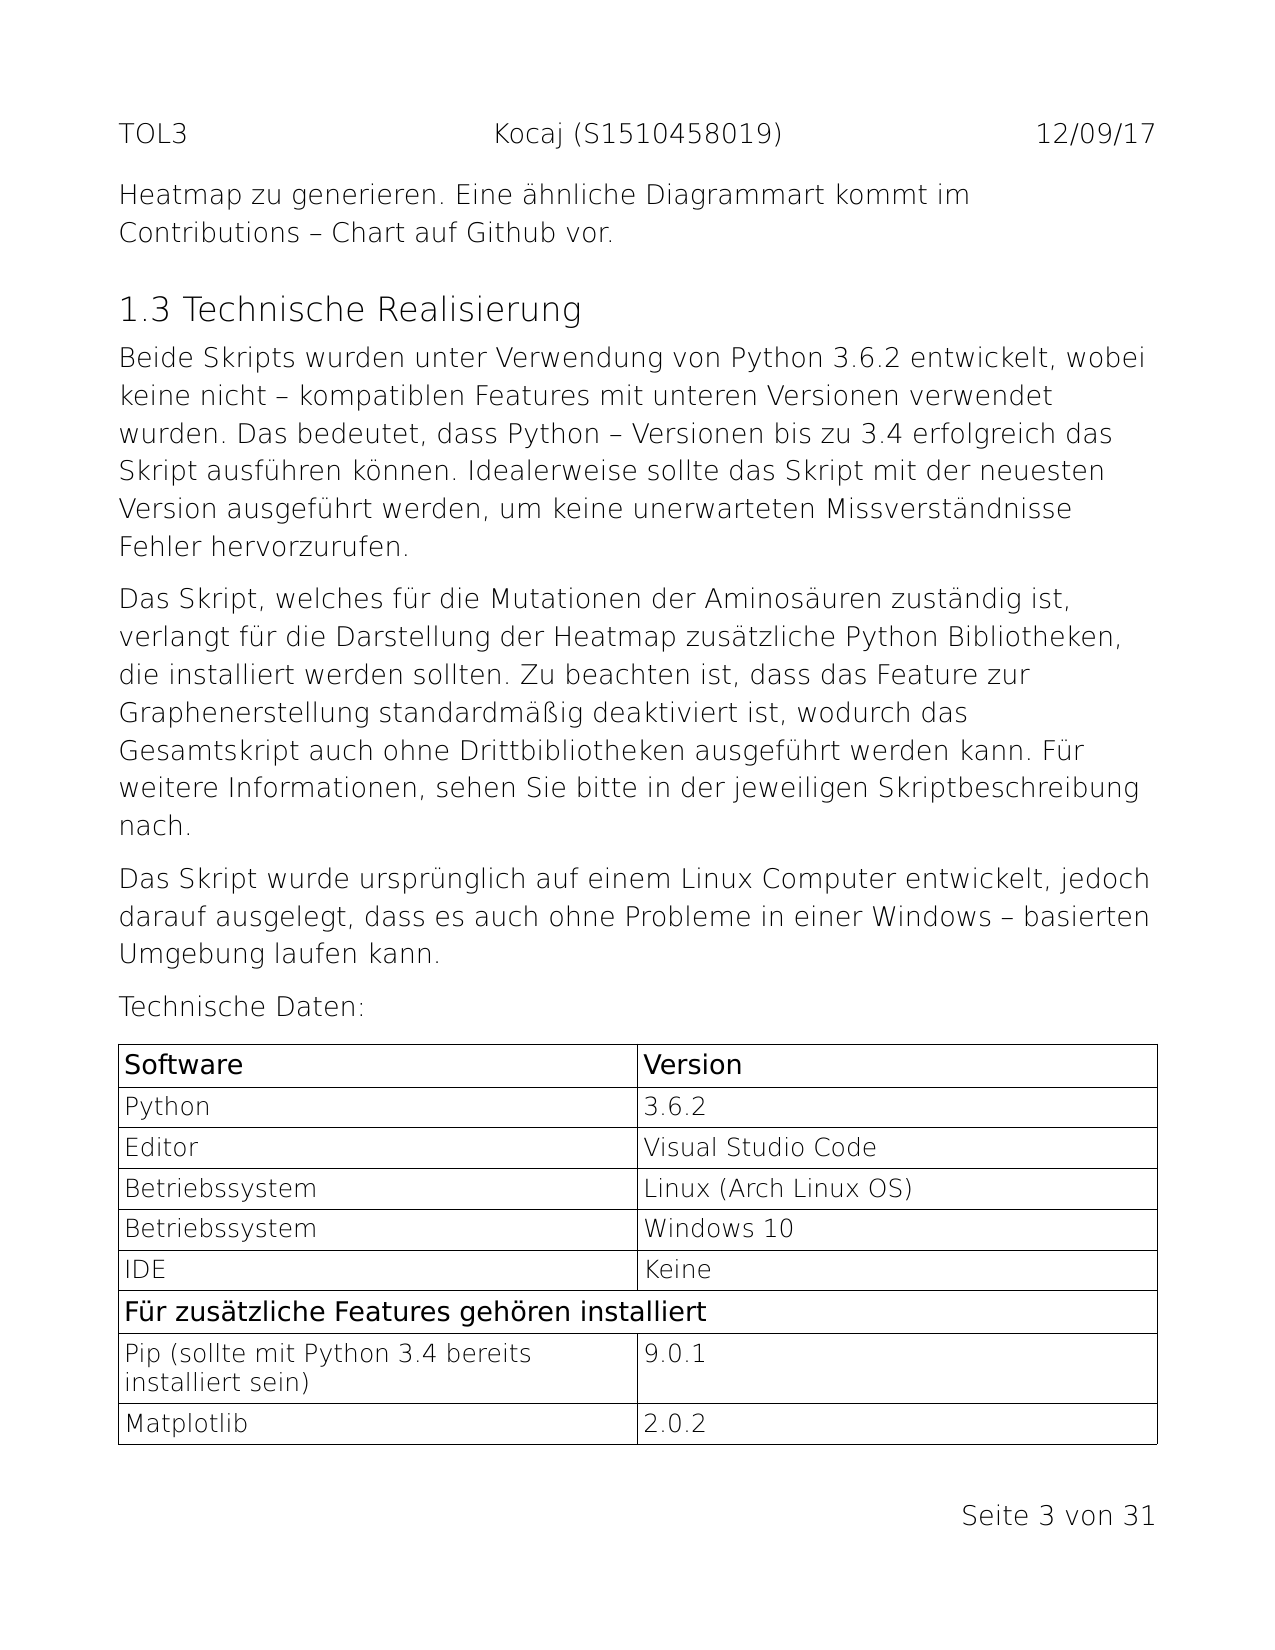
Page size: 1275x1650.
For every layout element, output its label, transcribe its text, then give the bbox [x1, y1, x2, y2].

table_cell 9.0.1 [638, 1334, 1157, 1403]
text Das Skript wurde ursprünglich auf einem Linux Computer entwickelt, jedoch darauf ausgelegt, dass es auch ohne Probleme in einer Windows – basierten Umgebung laufen kann. [118, 863, 1157, 970]
table_cell 2.0.2 [638, 1404, 1157, 1444]
text Beide Skripts wurden unter Verwendung von Python 3.6.2 entwickelt, wobei keine nicht – kompatiblen Features mit unteren Versionen verwendet wurden. Das bedeutet, dass Python – Versionen bis zu 3.4 erfolgreich das Skript ausführen können. Idealerweise sollte das Skript mit der neuesten Version ausgeführt werden, um keine unerwarteten Missverständnisse Fehler hervorzurufen. [118, 342, 1157, 563]
table_header Version [638, 1045, 1157, 1087]
table_cell Linux (Arch Linux OS) [638, 1169, 1157, 1209]
table_cell Für zusätzliche Features gehören installiert [119, 1291, 1157, 1333]
table_cell Betriebssystem [119, 1210, 637, 1249]
table_cell Matplotlib [119, 1404, 637, 1444]
table_cell Betriebssystem [119, 1169, 637, 1209]
table_cell Keine [638, 1251, 1157, 1290]
table_header Software [119, 1045, 637, 1087]
table_cell Editor [119, 1128, 637, 1168]
text Heatmap zu generieren. Eine ähnliche Diagrammart kommt im Contributions – Chart auf Github vor. [118, 180, 1157, 249]
table_cell Pip (sollte mit Python 3.4 bereits installiert sein) [119, 1334, 637, 1403]
subtitle 1.3 Technische Realisierung [118, 291, 1157, 330]
table_cell Visual Studio Code [638, 1128, 1157, 1168]
table_cell 3.6.2 [638, 1088, 1157, 1127]
text Technische Daten: [118, 991, 1157, 1023]
text Das Skript, welches für die Mutationen der Aminosäuren zuständig ist, verlangt für die Darstellung der Heatmap zusätzliche Python Bibliotheken, die installiert werden sollten. Zu beachten ist, dass das Feature zur Graphenerstellung standardmäßig deaktiviert ist, wodurch das Gesamtskript auch ohne Drittbibliotheken ausgeführt werden kann. Für weitere Informationen, sehen Sie bitte in der jeweiligen Skriptbeschreibung nach. [118, 584, 1157, 842]
table_cell Python [119, 1088, 637, 1127]
table_cell Windows 10 [638, 1210, 1157, 1249]
table_cell IDE [119, 1251, 637, 1290]
